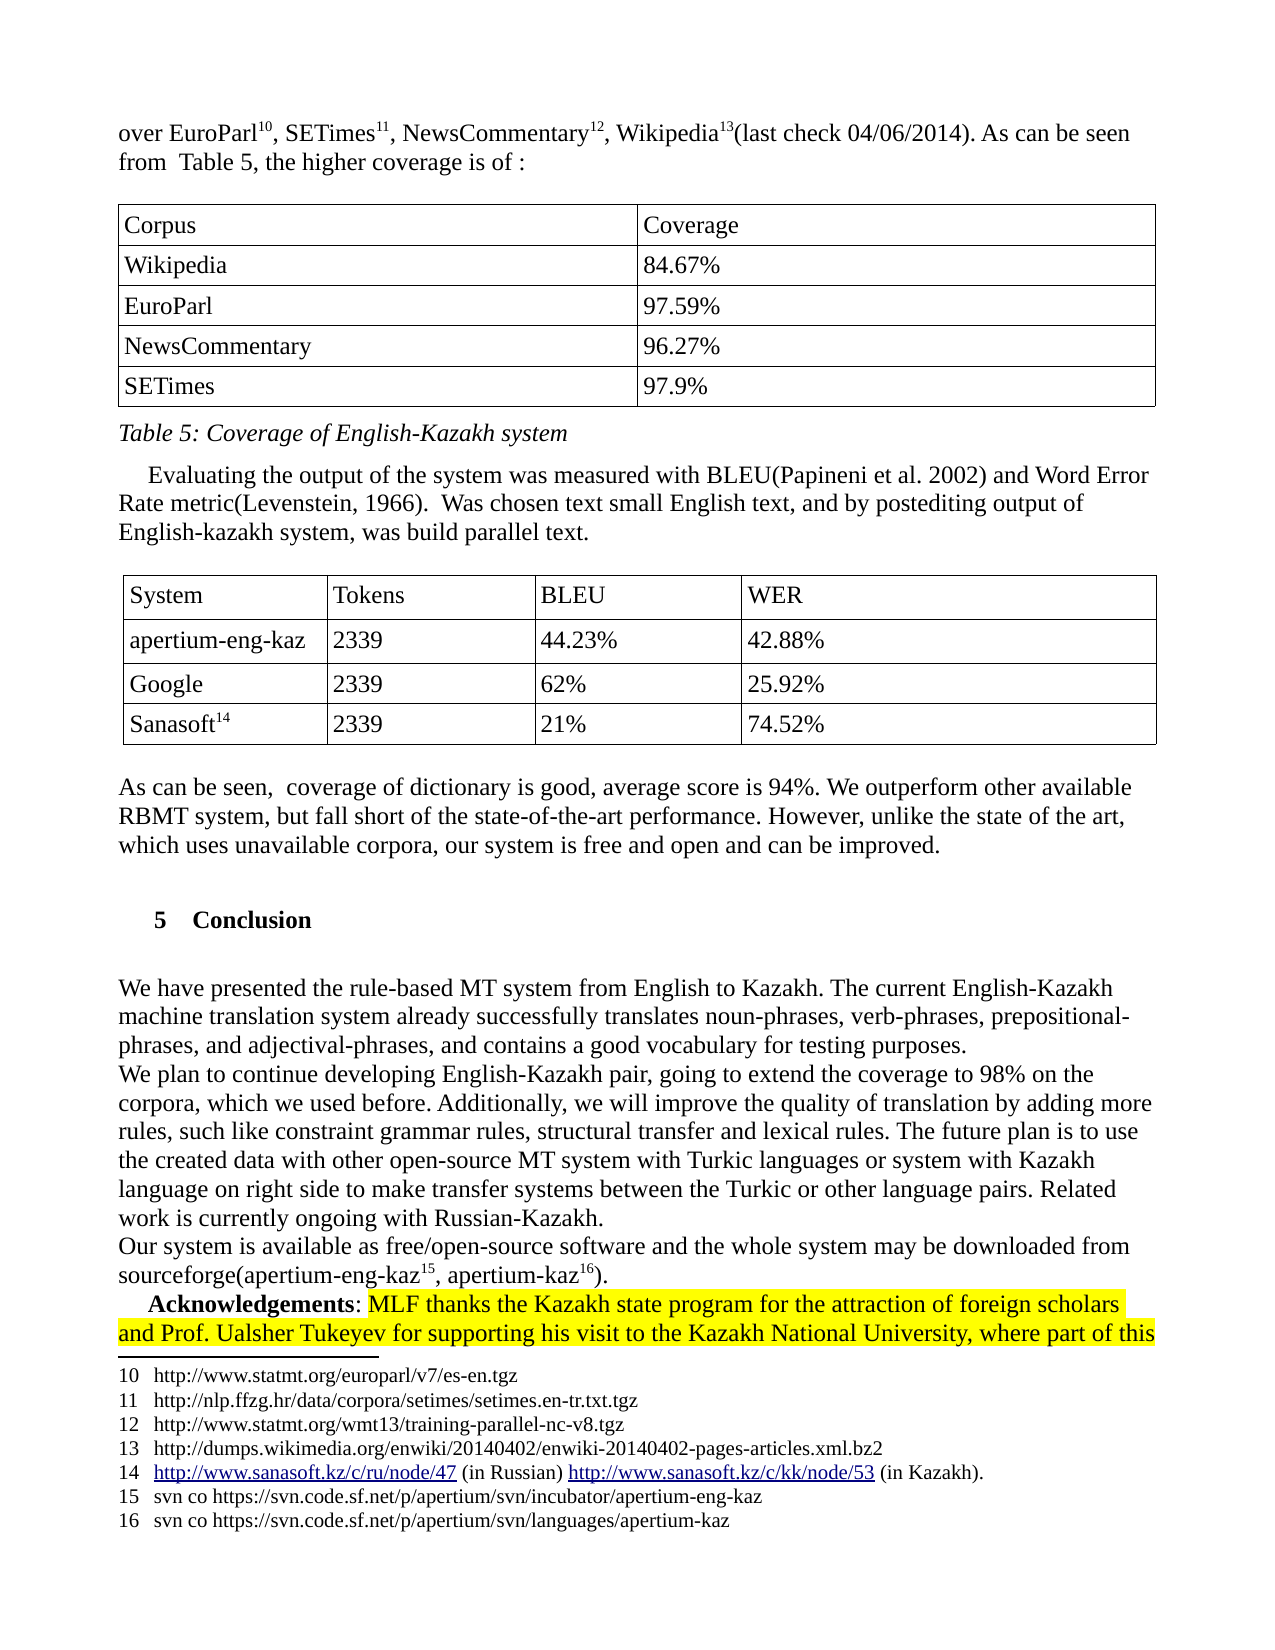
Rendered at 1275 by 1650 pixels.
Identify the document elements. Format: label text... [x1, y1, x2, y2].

text Acknowledgements: MLF thanks the Kazakh state program for the attraction of foreign scholars and Prof. Ualsher Tukeyev for supporting his visit to the Kazakh National University, where part of this [118, 1289, 1157, 1346]
table_cell 2339 [328, 620, 535, 663]
text As can be seen, coverage of dictionary is good, average score is 94%. We outperform other available RBMT system, but fall short of the state-of-the-art performance. However, unlike the state of the art, which uses unavailable corpora, our system is free and open and can be improved. [118, 772, 1157, 858]
table_cell 2339 [328, 664, 535, 703]
text http://dumps.wikimedia.org/enwiki/20140402/enwiki-20140402-pages-articles.xml.bz2 [118, 1436, 1157, 1460]
table_header WER [742, 576, 1156, 619]
table_header System [124, 576, 327, 619]
text http://www.statmt.org/wmt13/training-parallel-nc-v8.tgz [118, 1412, 1157, 1436]
table_cell 44.23% [536, 620, 741, 663]
table_cell 2339 [328, 704, 535, 743]
table_cell 42.88% [742, 620, 1156, 663]
table_cell 74.52% [742, 704, 1156, 743]
table_cell 96.27% [638, 326, 1155, 366]
text We have presented the rule-based MT system from English to Kazakh. The current English-Kazakh machine translation system already successfully translates noun-phrases, verb-phrases, prepositional-phrases, and adjectival-phrases, and contains a good vocabulary for testing purposes. [118, 973, 1157, 1059]
table_header Coverage [638, 205, 1155, 245]
table_cell SETimes [119, 367, 637, 406]
table_cell EuroParl [119, 286, 637, 325]
table_cell 97.59% [638, 286, 1155, 325]
table_cell 21% [536, 704, 741, 743]
table_cell apertium-eng-kaz [124, 620, 327, 663]
table_cell Wikipedia [119, 246, 637, 285]
table_cell NewsCommentary [119, 326, 637, 366]
subtitle Conclusion [148, 906, 1157, 934]
table_cell 97.9% [638, 367, 1155, 406]
table_header Corpus [119, 205, 637, 245]
text svn co https://svn.code.sf.net/p/apertium/svn/incubator/apertium-eng-kaz [118, 1484, 1157, 1508]
text Evaluating the output of the system was measured with BLEU(Papineni et al. 2002) and Word Error Rate metric(Levenstein, 1966). Was chosen text small English text, and by postediting output of English-kazakh system, was build parallel text. [118, 460, 1157, 546]
text We plan to continue developing English-Kazakh pair, going to extend the coverage to 98% on the corpora, which we used before. Additionally, we will improve the quality of translation by adding more rules, such like constraint grammar rules, structural transfer and lexical rules. The future plan is to use the created data with other open-source MT system with Turkic languages or system with Kazakh language on right side to make transfer systems between the Turkic or other language pairs. Related work is currently ongoing with Russian-Kazakh. [118, 1059, 1157, 1231]
table_cell Sanasoft [124, 704, 327, 743]
text http://www.statmt.org/europarl/v7/es-en.tgz [118, 1363, 1157, 1387]
table_header Tokens [328, 576, 535, 619]
table_cell 25.92% [742, 664, 1156, 703]
table_header BLEU [536, 576, 741, 619]
text Our system is available as free/open-source software and the whole system may be downloaded from sourceforge(apertium-eng-kaz, apertium-kaz). [118, 1231, 1157, 1289]
table_cell 84.67% [638, 246, 1155, 285]
text svn co https://svn.code.sf.net/p/apertium/svn/languages/apertium-kaz [118, 1508, 1157, 1532]
text over EuroParl, SETimes, NewsCommentary, Wikipedia(last check 04/06/2014). As can be seen from Table 5, the higher coverage is of : [118, 118, 1157, 176]
table_cell Google [124, 664, 327, 703]
table_cell 62% [536, 664, 741, 703]
text Table 5: Coverage of English-Kazakh system [118, 418, 1157, 447]
text http://nlp.ffzg.hr/data/corpora/setimes/setimes.en-tr.txt.tgz [118, 1387, 1157, 1412]
